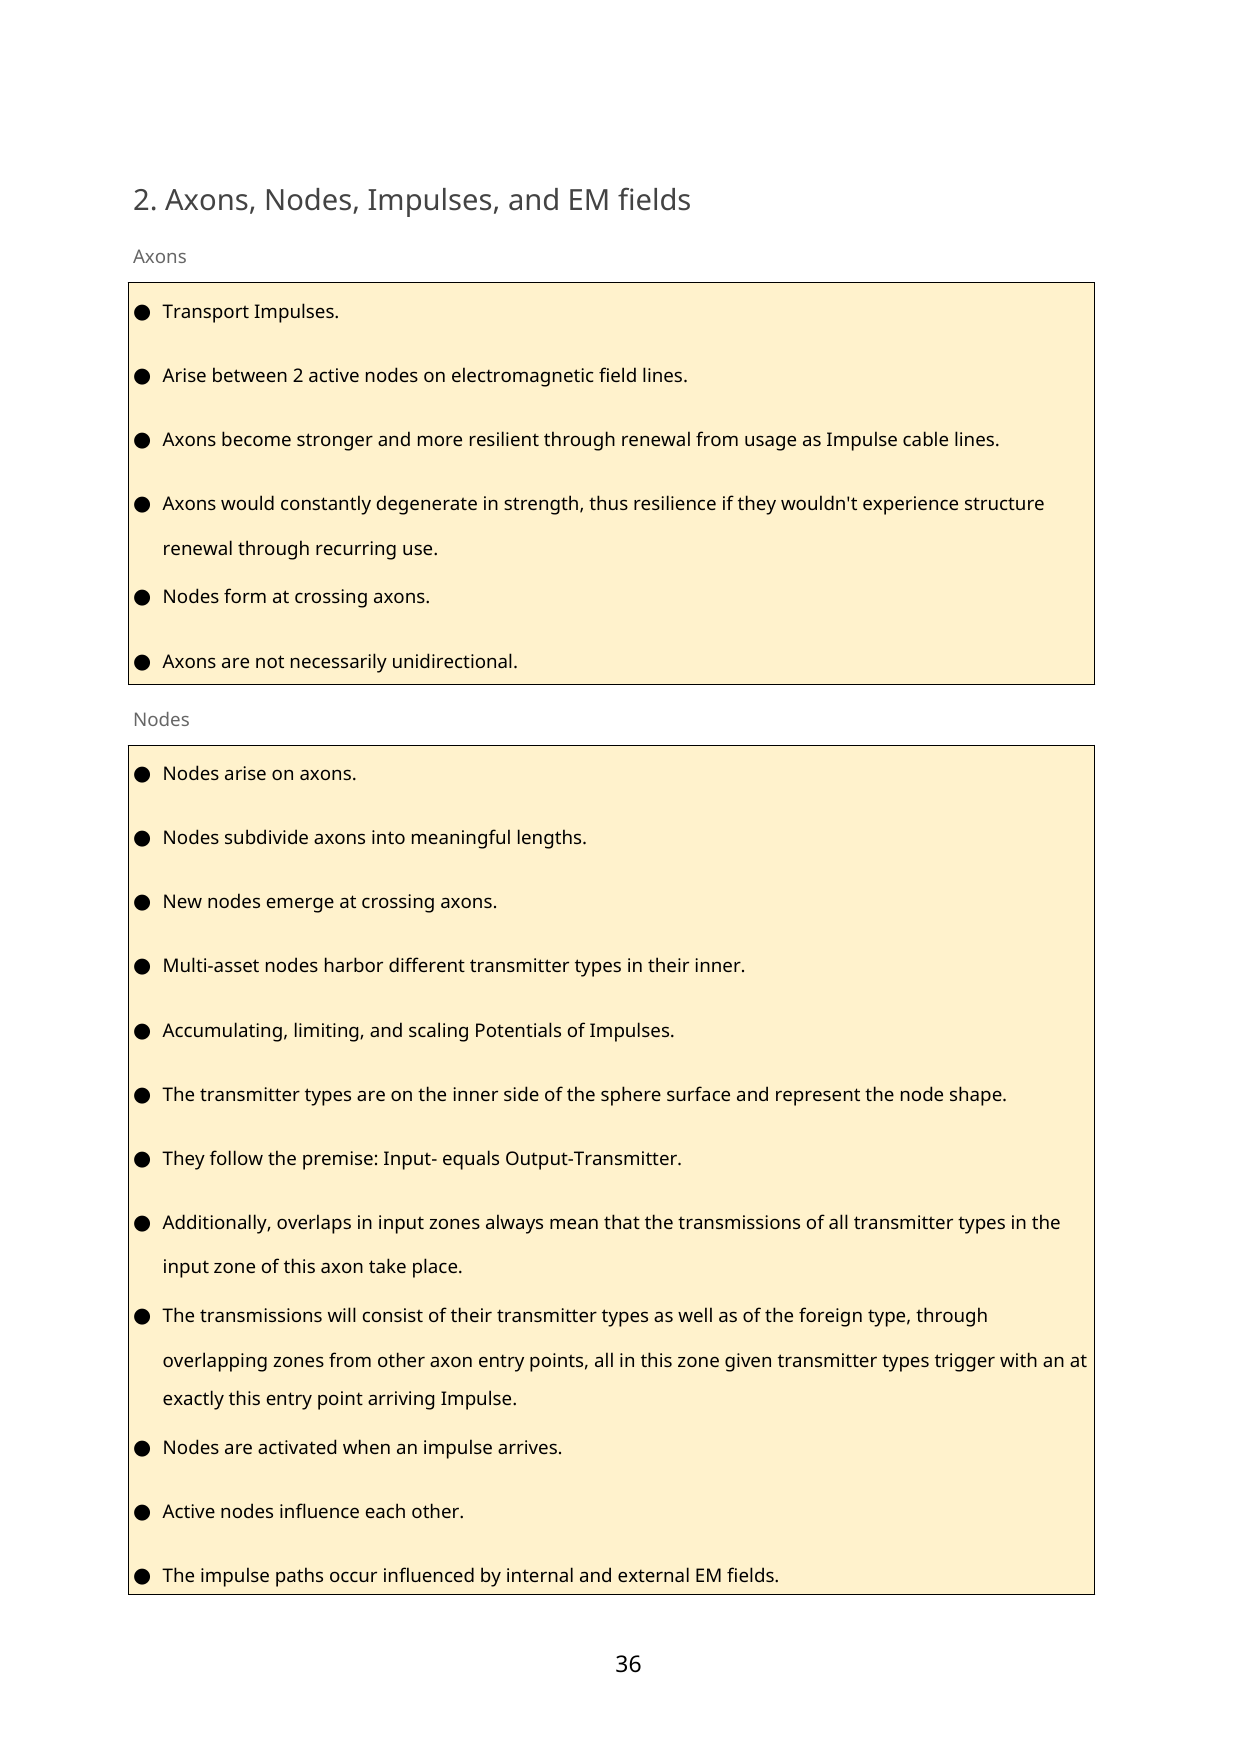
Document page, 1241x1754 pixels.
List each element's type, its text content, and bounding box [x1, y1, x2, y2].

list The transmitter types are on the inner side of the sphere surface and represent the node shape. [129, 1065, 1094, 1113]
list Nodes form at crossing axons. [129, 568, 1094, 616]
subtitle Nodes [133, 706, 1124, 732]
subtitle 2. Axons, Nodes, Impulses, and EM fields [133, 179, 1124, 219]
list Accumulating, limiting, and scaling Potentials of Impulses. [129, 1001, 1094, 1049]
list Transport Impulses. [129, 283, 1094, 330]
list The impulse paths occur influenced by internal and external EM fields. [129, 1547, 1094, 1594]
list Arise between 2 active nodes on electromagnetic field lines. [129, 346, 1094, 394]
list Axons are not necessarily unidirectional. [129, 632, 1094, 684]
list Nodes are activated when an impulse arrives. [129, 1419, 1094, 1467]
list The transmissions will consist of their transmitter types as well as of the foreign type, through overlapping zones from other axon entry points, all in this zone given transmitter types trigger with an at exactly this entry point arriving Impulse. [129, 1287, 1094, 1411]
list Nodes subdivide axons into meaningful lengths. [129, 809, 1094, 857]
list Axons would constantly degenerate in strength, thus resilience if they wouldn't experience structure renewal through recurring use. [129, 474, 1094, 560]
list Additionally, overlaps in input zones always mean that the transmissions of all transmitter types in the input zone of this axon take place. [129, 1193, 1094, 1279]
list Nodes arise on axons. [129, 746, 1094, 793]
subtitle Axons [133, 244, 1124, 269]
list Active nodes influence each other. [129, 1483, 1094, 1531]
list They follow the premise: Input- equals Output-Transmitter. [129, 1129, 1094, 1177]
list New nodes emerge at crossing axons. [129, 873, 1094, 921]
list Axons become stronger and more resilient through renewal from usage as Impulse cable lines. [129, 410, 1094, 458]
list Multi-asset nodes harbor different transmitter types in their inner. [129, 937, 1094, 985]
